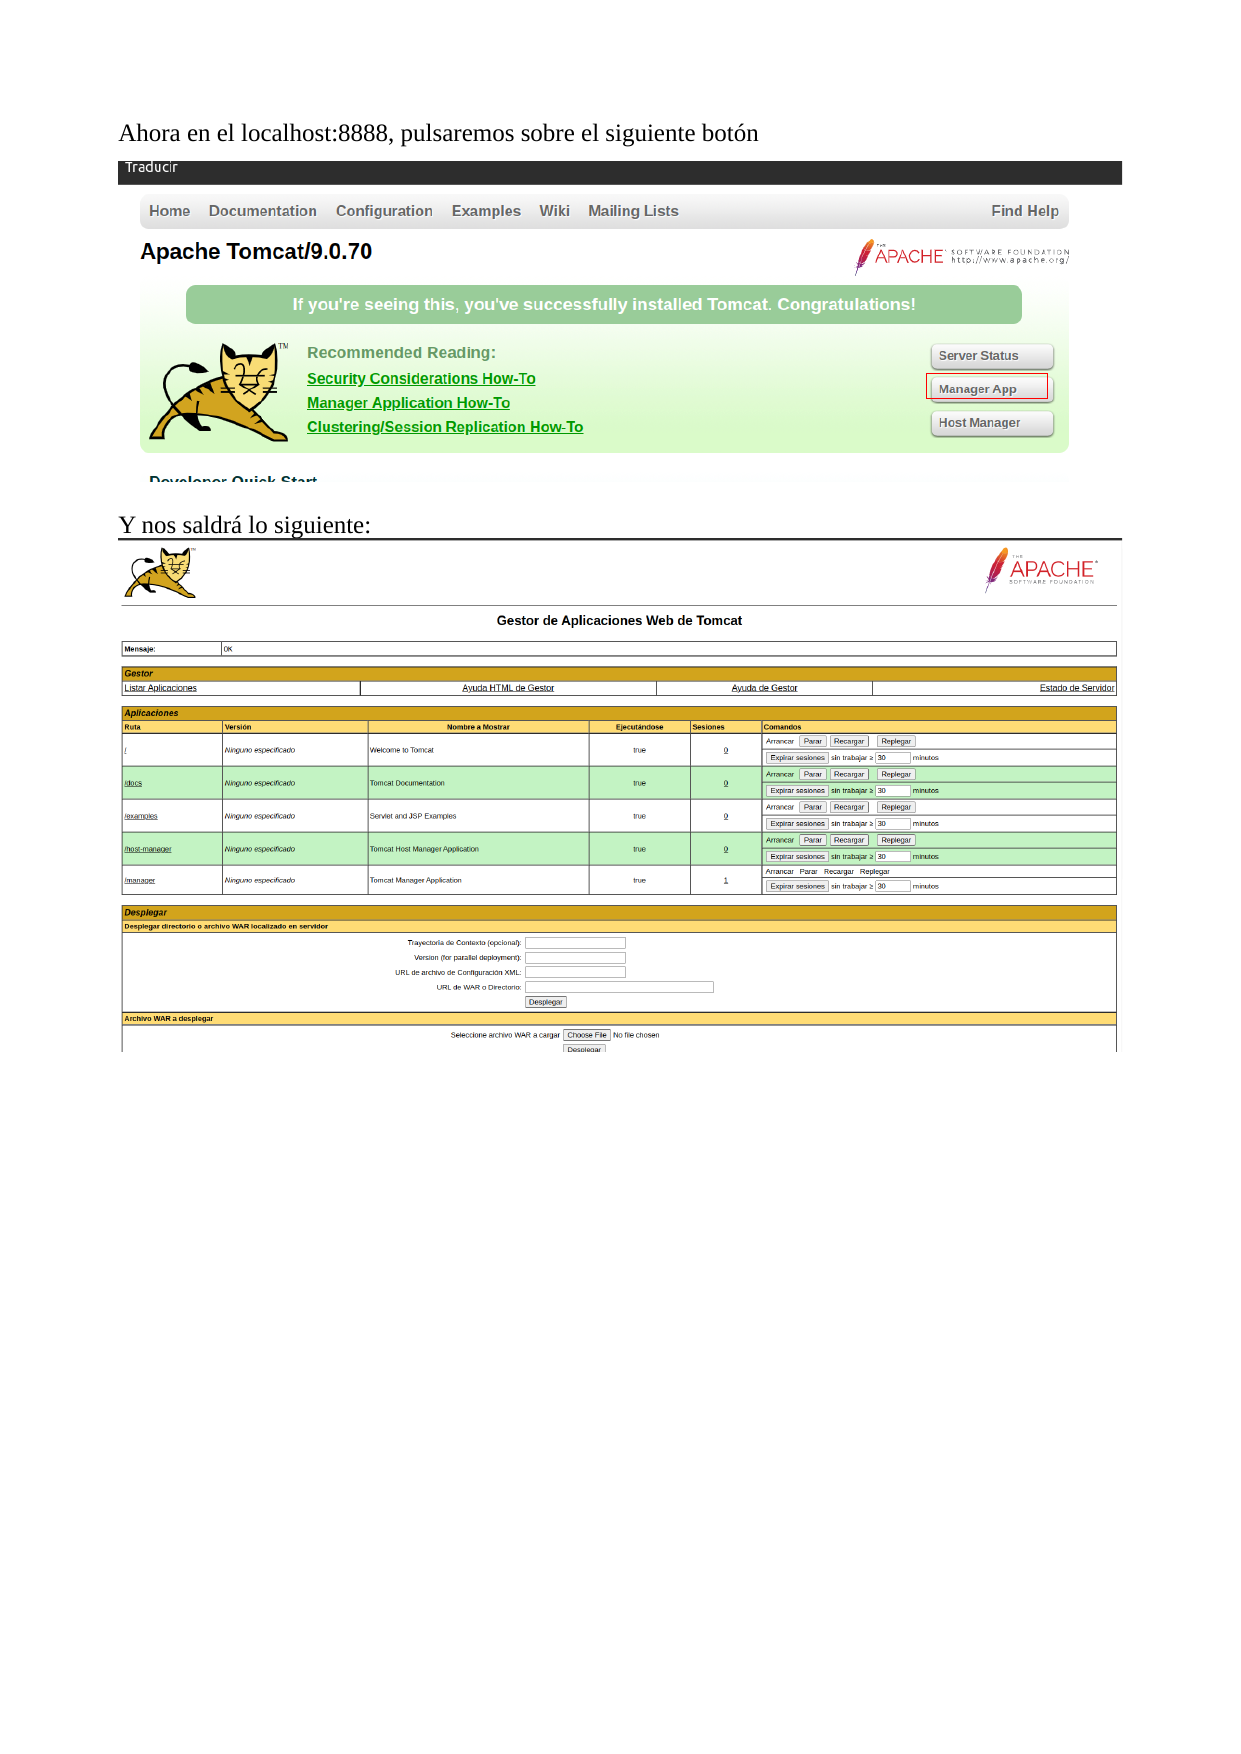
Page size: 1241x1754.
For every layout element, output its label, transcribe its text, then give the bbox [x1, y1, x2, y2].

text Y nos saldrá lo siguiente: [118, 510, 1122, 538]
text Ahora en el localhost:8888, pulsaremos sobre el siguiente botón [118, 118, 1122, 147]
picture [118, 161, 1123, 482]
picture [118, 538, 1123, 1052]
